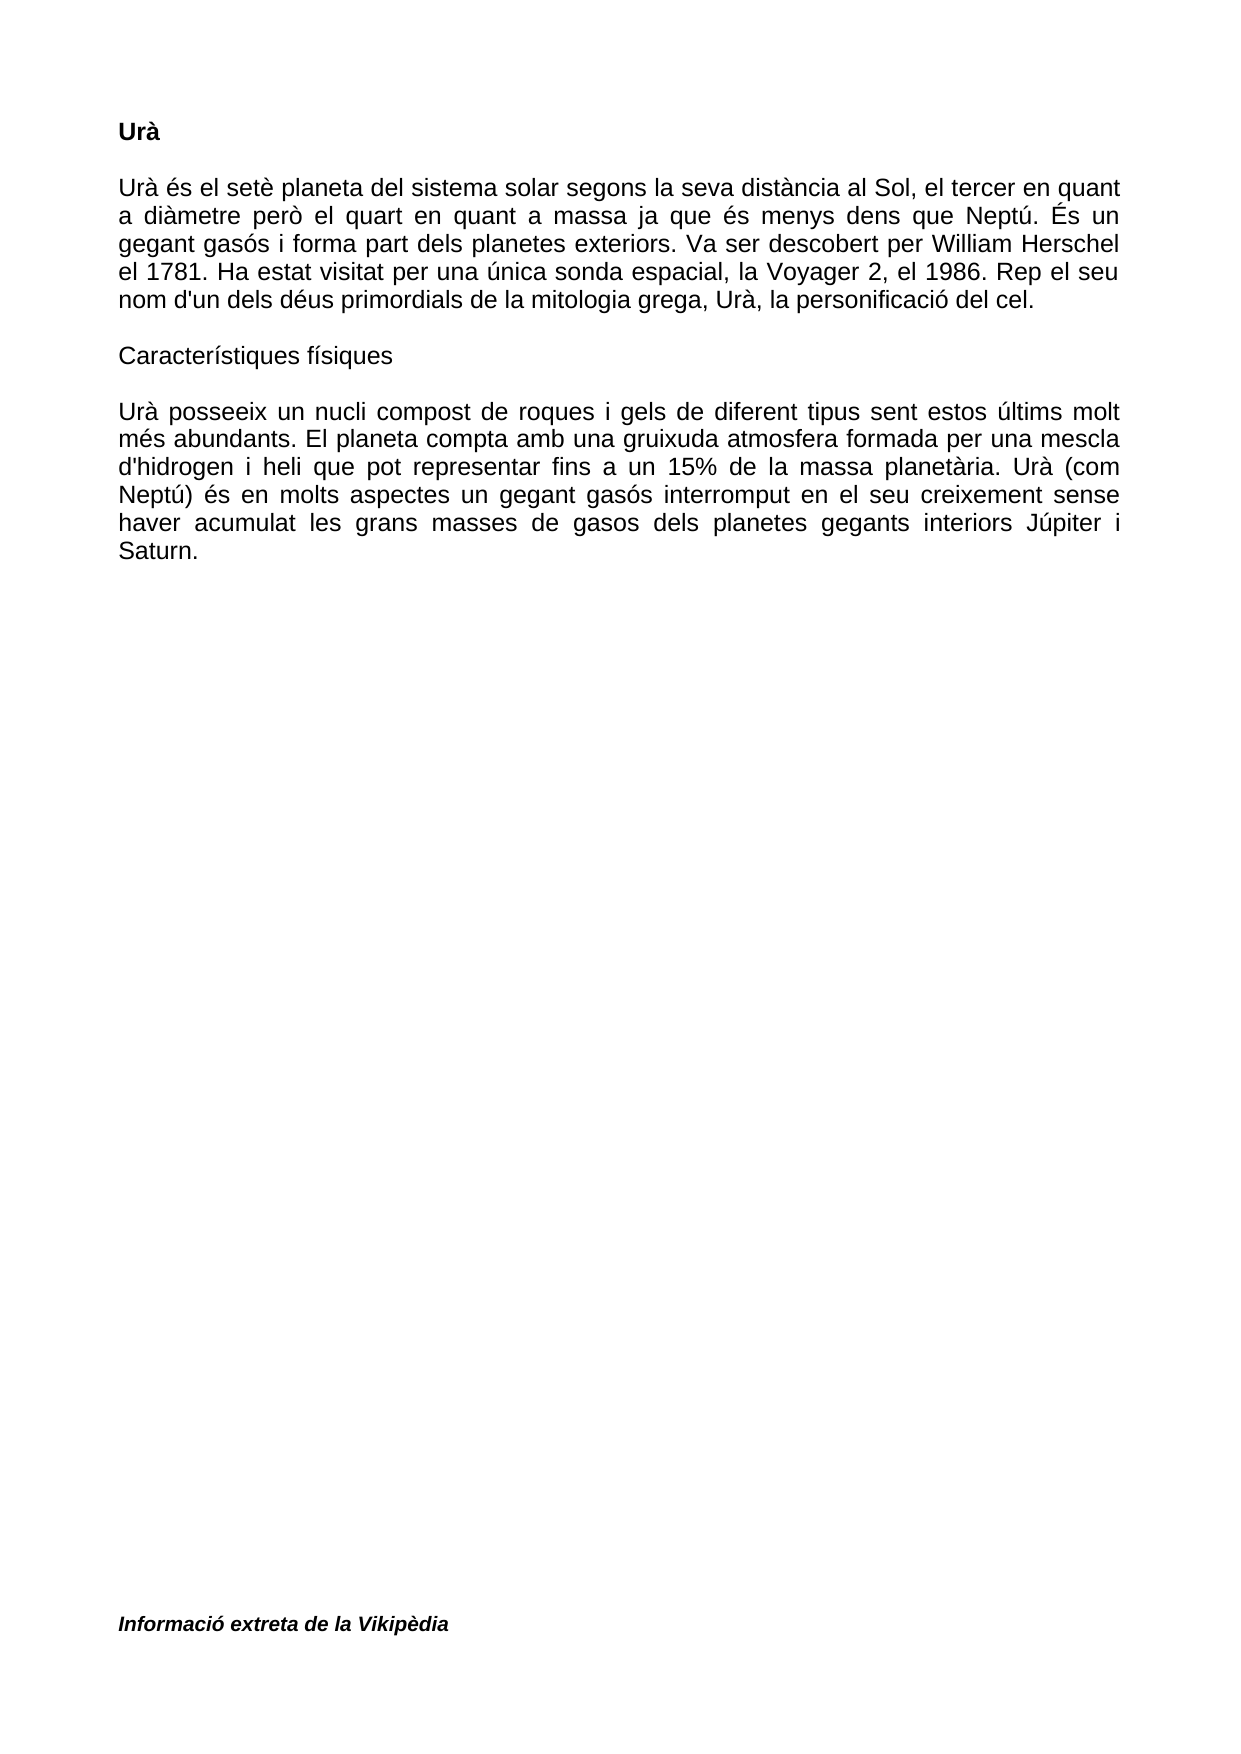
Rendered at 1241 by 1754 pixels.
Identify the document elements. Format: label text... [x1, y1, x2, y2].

text Urà posseeix un nucli compost de roques i gels de diferent tipus sent estos últims molt més abundants. El planeta compta amb una gruixuda atmosfera formada per una mescla d'hidrogen i heli que pot representar fins a un 15% de la massa planetària. Urà (com Neptú) és en molts aspectes un gegant gasós interromput en el seu creixement sense haver acumulat les grans masses de gasos dels planetes gegants interiors Júpiter i Saturn. [118, 397, 1122, 565]
text Urà és el setè planeta del sistema solar segons la seva distància al Sol, el tercer en quant a diàmetre però el quart en quant a massa ja que és menys dens que Neptú. És un gegant gasós i forma part dels planetes exteriors. Va ser descobert per William Herschel el 1781. Ha estat visitat per una única sonda espacial, la Voyager 2, el 1986. Rep el seu nom d'un dels déus primordials de la mitologia grega, Urà, la personificació del cel. [118, 174, 1122, 313]
text Característiques físiques [118, 341, 1122, 369]
text Urà [118, 118, 1122, 146]
